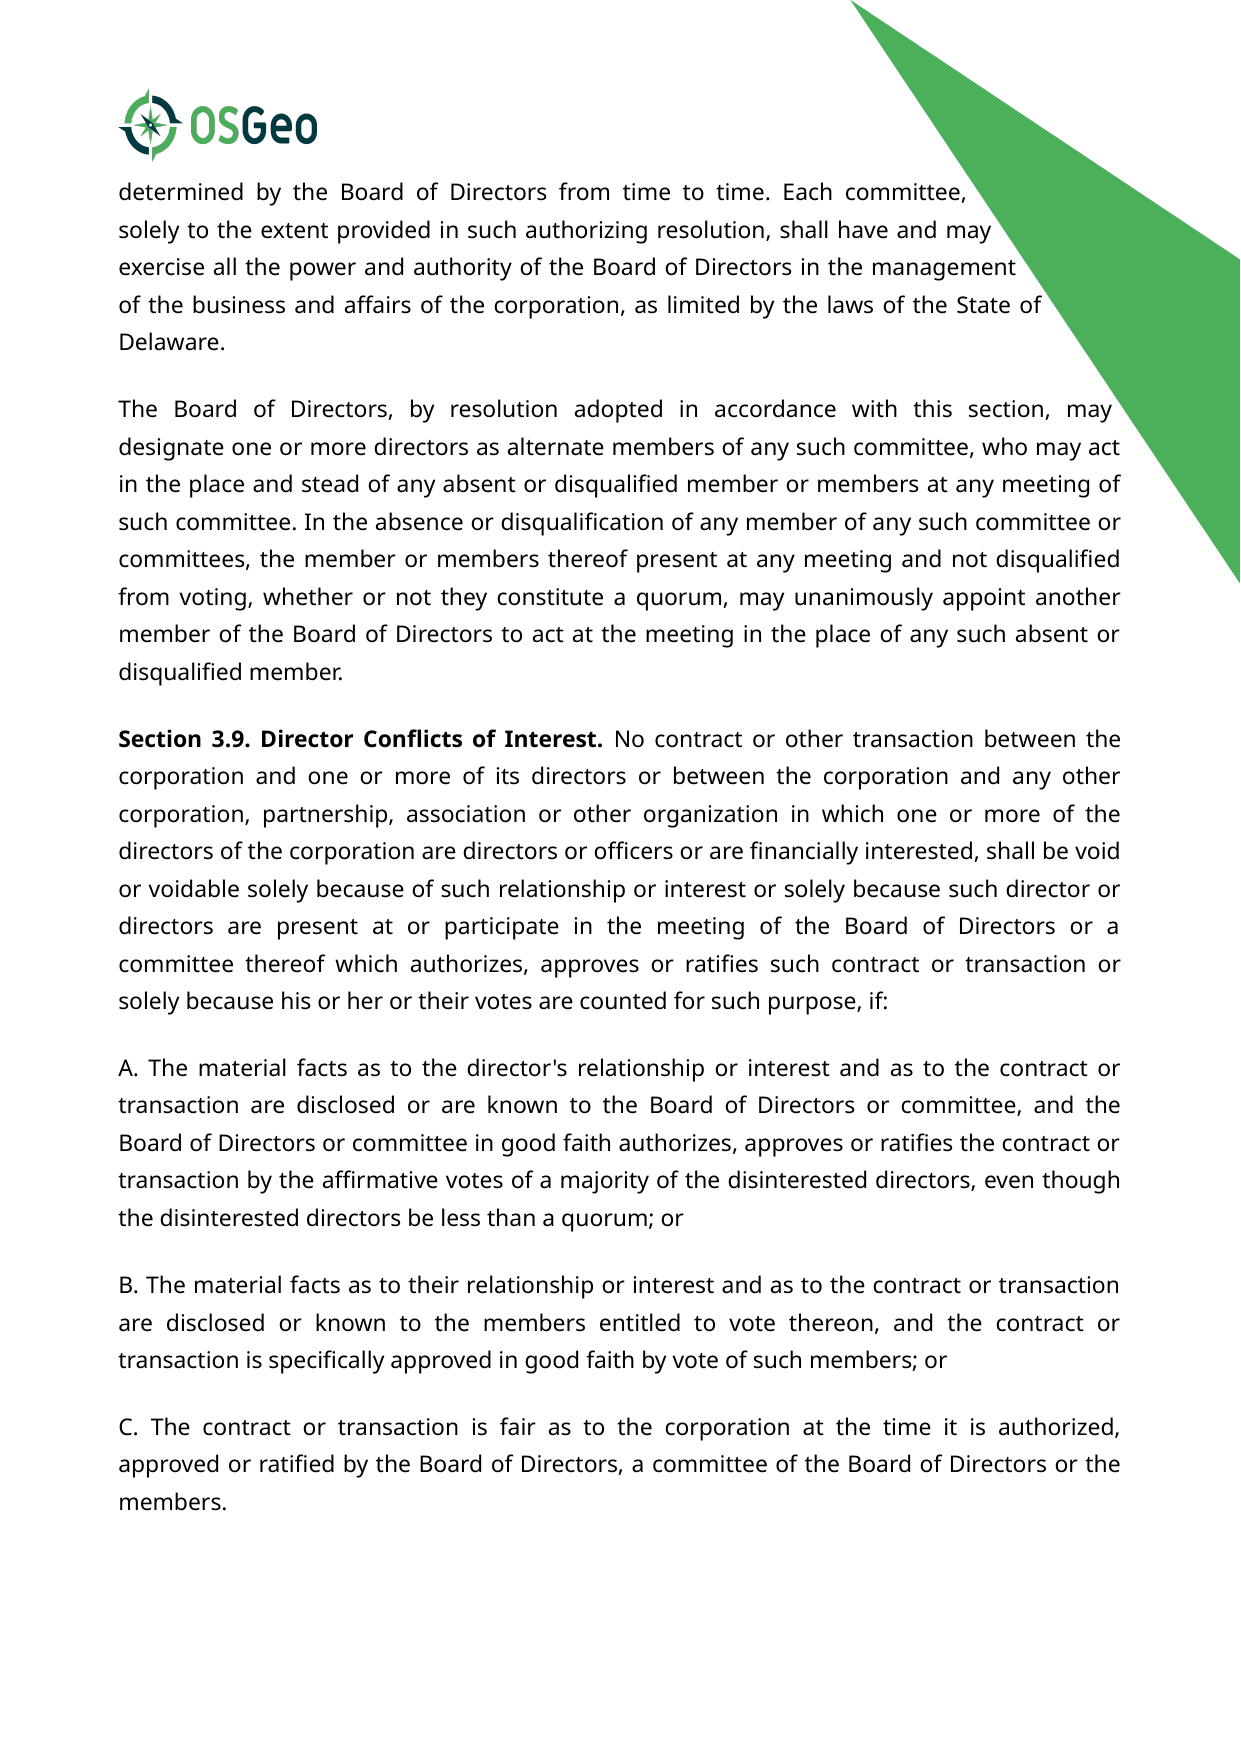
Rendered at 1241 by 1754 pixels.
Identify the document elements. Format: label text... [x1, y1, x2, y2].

text A. The material facts as to the director's relationship or interest and as to the contract or transaction are disclosed or are known to the Board of Directors or committee, and the Board of Directors or committee in good faith authorizes, approves or ratifies the contract or transaction by the affirmative votes of a majority of the disinterested directors, even though the disinterested directors be less than a quorum; or [118, 1052, 1122, 1233]
text The Board of Directors, by resolution adopted in accordance with this section, may designate one or more directors as alternate members of any such committee, who may act in the place and stead of any absent or disqualified member or members at any meeting of such committee. In the absence or disqualification of any member of any such committee or committees, the member or members thereof present at any meeting and not disqualified from voting, whether or not they constitute a quorum, may unanimously appoint another member of the Board of Directors to act at the meeting in the place of any such absent or disqualified member. [118, 393, 1122, 687]
text B. The material facts as to their relationship or interest and as to the contract or transaction are disclosed or known to the members entitled to vote thereon, and the contract or transaction is specifically approved in good faith by vote of such members; or [118, 1269, 1122, 1375]
picture [118, 88, 317, 162]
text Section 3.9. Director Conflicts of Interest. No contract or other transaction between the corporation and one or more of its directors or between the corporation and any other corporation, partnership, association or other organization in which one or more of the directors of the corporation are directors or officers or are financially interested, shall be void or voidable solely because of such relationship or interest or solely because such director or directors are present at or participate in the meeting of the Board of Directors or a committee thereof which authorizes, approves or ratifies such contract or transaction or solely because his or her or their votes are counted for such purpose, if: [118, 722, 1122, 1016]
text determined by the Board of Directors from time to time. Each committee, solely to the extent provided in such authorizing resolution, shall have and may exercise all the power and authority of the Board of Directors in the management of the business and affairs of the corporation, as limited by the laws of the State of Delaware. [118, 176, 1088, 357]
text C. The contract or transaction is fair as to the corporation at the time it is authorized, approved or ratified by the Board of Directors, a committee of the Board of Directors or the members. [118, 1411, 1122, 1517]
